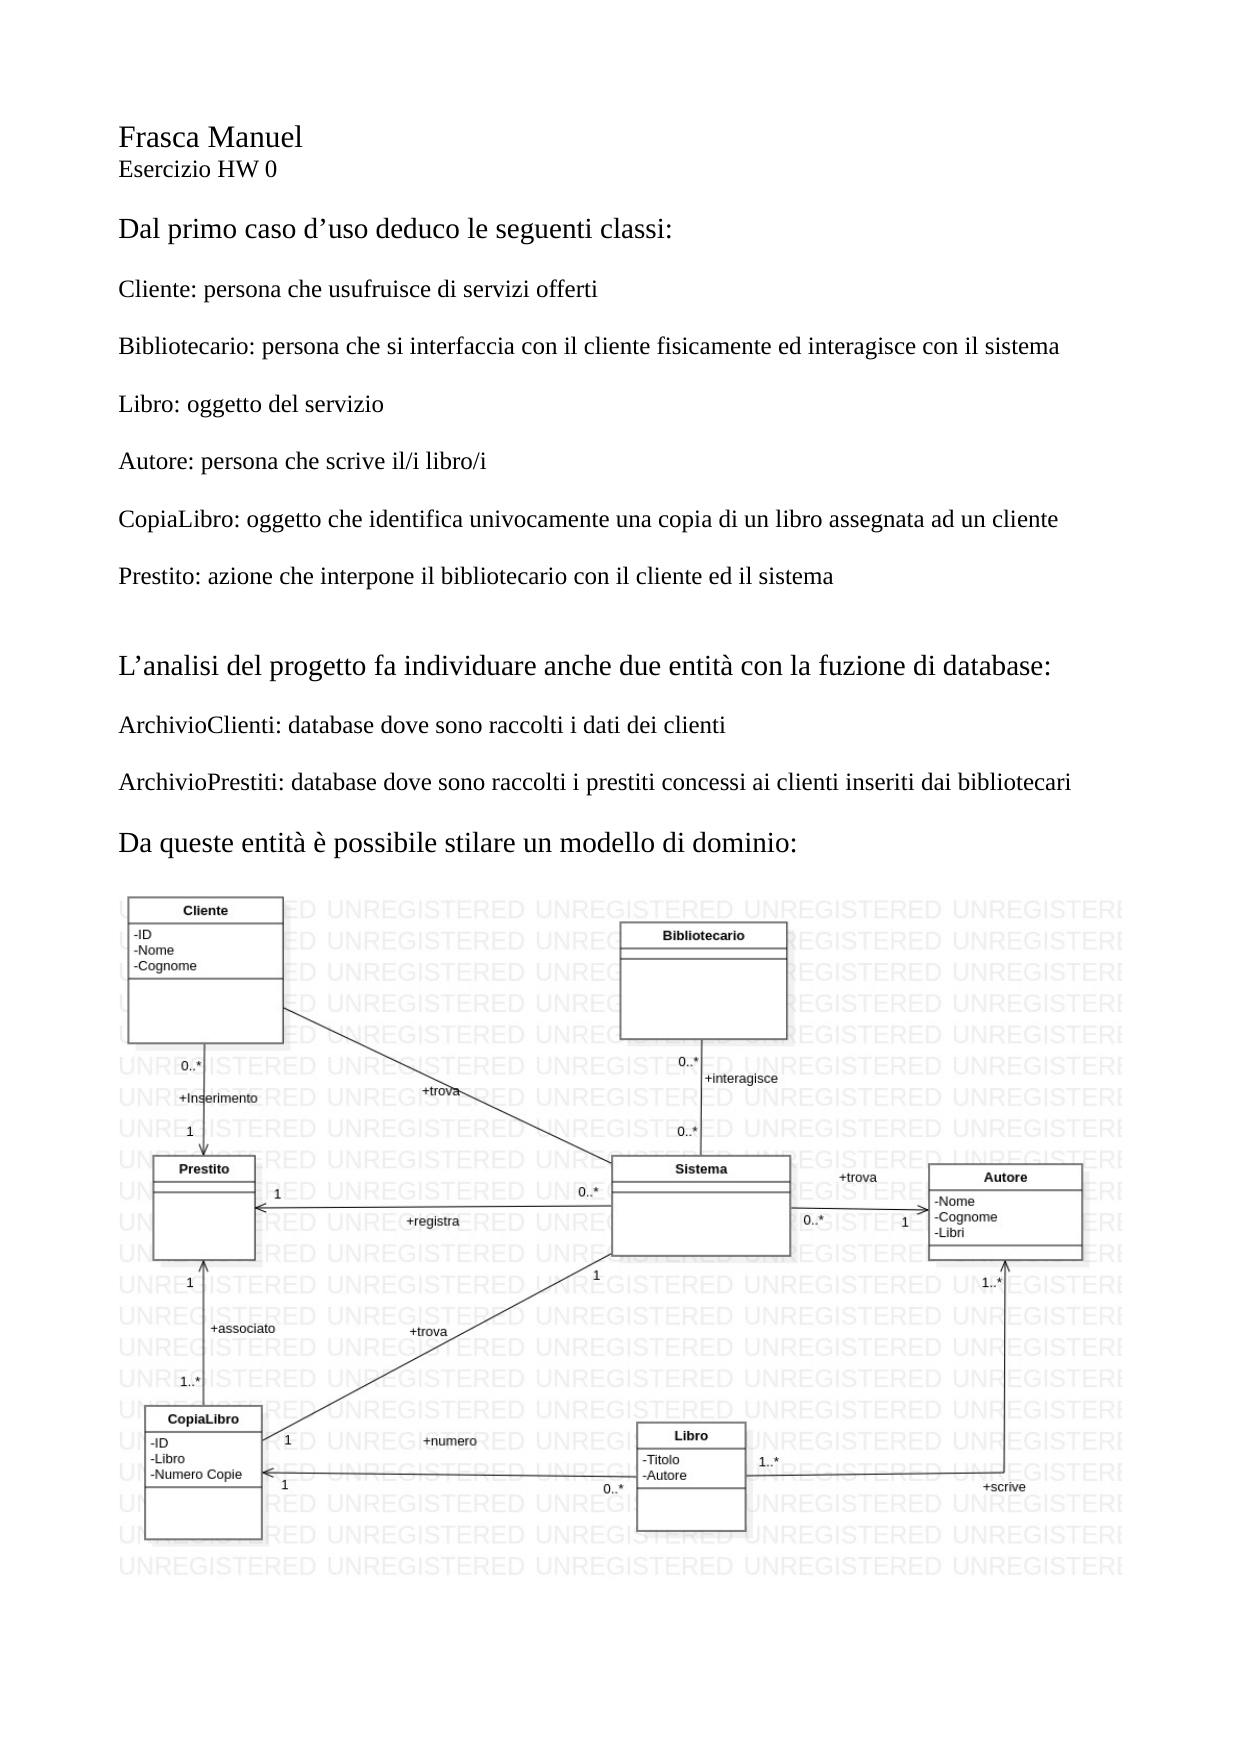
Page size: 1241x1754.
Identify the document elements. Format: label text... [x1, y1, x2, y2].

text Frasca Manuel [118, 118, 1122, 154]
text Cliente: persona che usufruisce di servizi offerti [118, 274, 1122, 303]
text Da queste entità è possibile stilare un modello di dominio: [118, 825, 1122, 858]
text Autore: persona che scrive il/i libro/i [118, 446, 1122, 475]
text ArchivioPrestiti: database dove sono raccolti i prestiti concessi ai clienti inseriti dai bibliotecari [118, 767, 1122, 796]
text CopiaLibro: oggetto che identifica univocamente una copia di un libro assegnata ad un cliente [118, 504, 1122, 533]
picture [118, 887, 1123, 1581]
text ArchivioClienti: database dove sono raccolti i dati dei clienti [118, 710, 1122, 739]
text Prestito: azione che interpone il bibliotecario con il cliente ed il sistema [118, 561, 1122, 590]
text Dal primo caso d’uso deduco le seguenti classi: [118, 212, 1122, 245]
text L’analisi del progetto fa individuare anche due entità con la fuzione di database: [118, 648, 1122, 681]
text Bibliotecario: persona che si interfaccia con il cliente fisicamente ed interagisce con il sistema [118, 331, 1122, 360]
text Libro: oggetto del servizio [118, 389, 1122, 418]
text Esercizio HW 0 [118, 154, 1122, 183]
